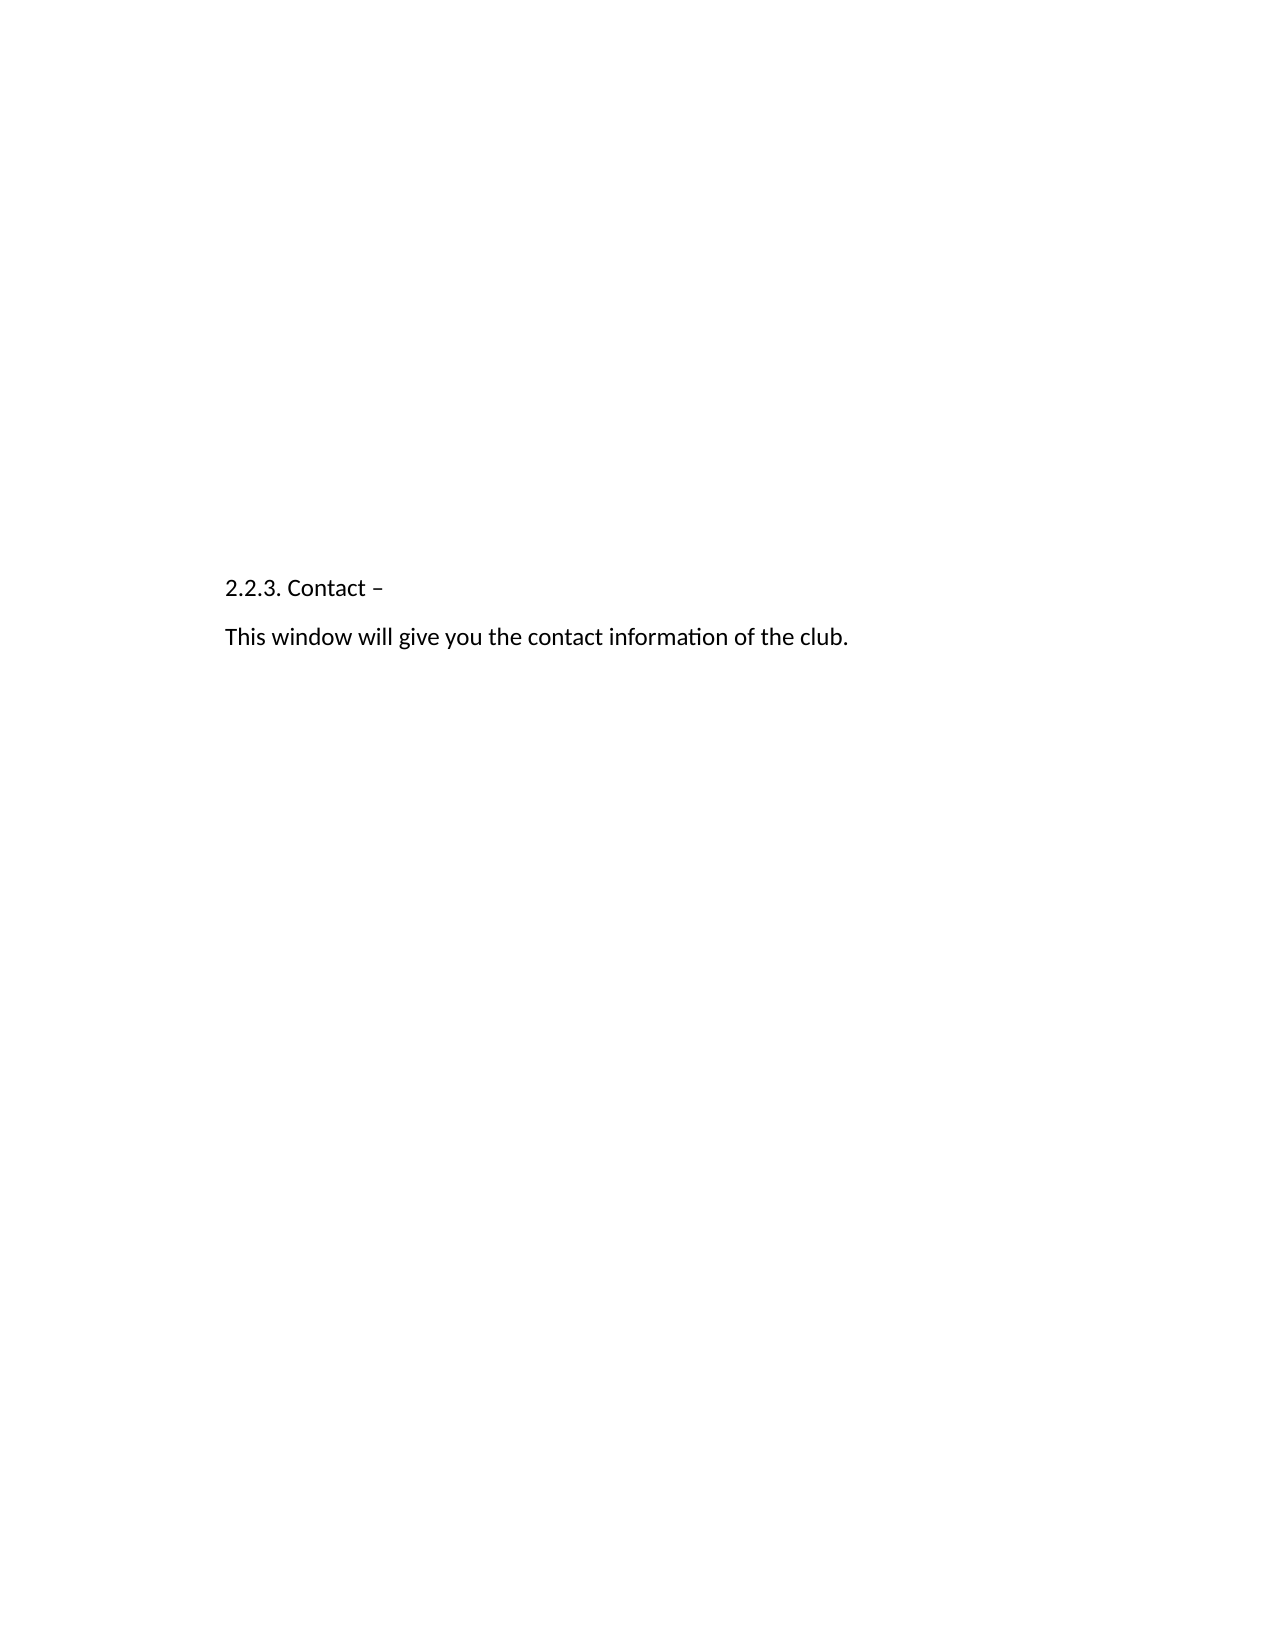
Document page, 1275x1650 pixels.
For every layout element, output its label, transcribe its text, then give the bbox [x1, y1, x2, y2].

list 2.2.3. Contact – [225, 572, 1125, 602]
list This window will give you the contact information of the club. [225, 621, 1125, 652]
